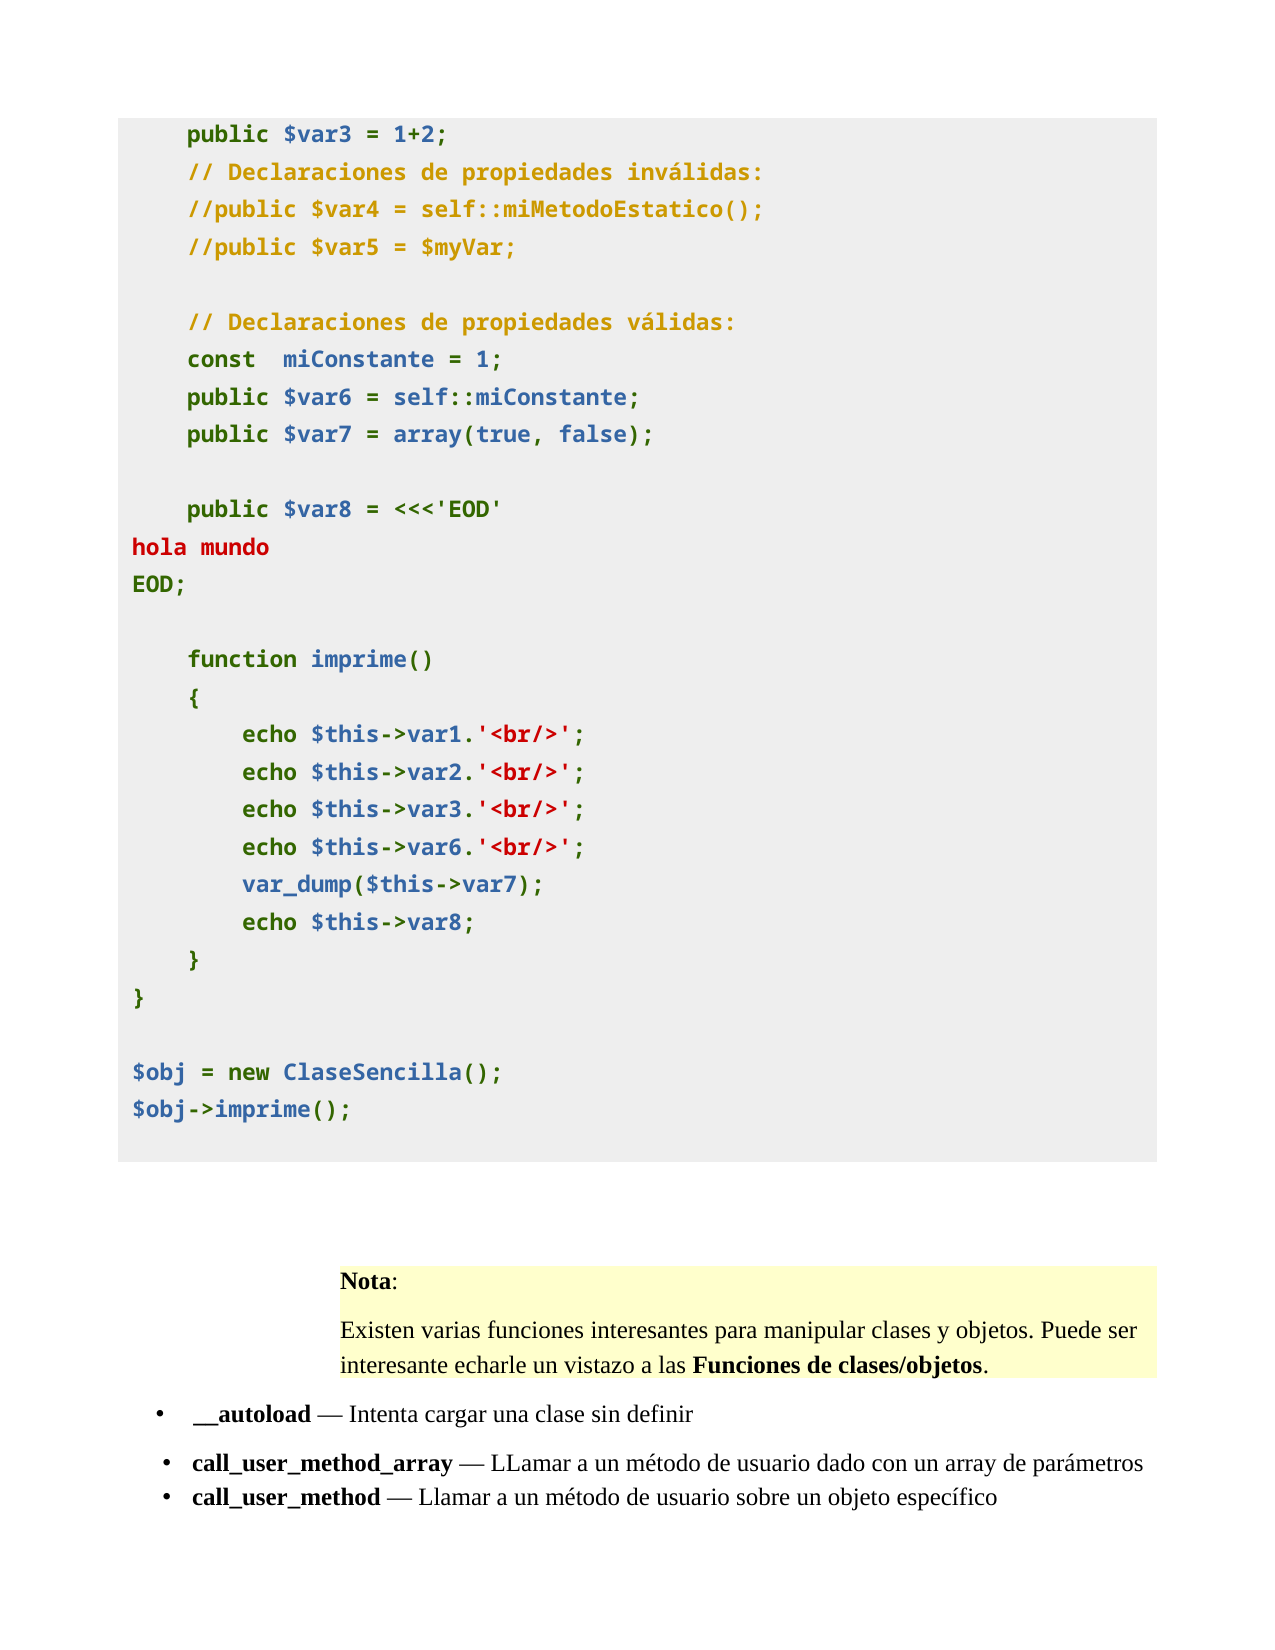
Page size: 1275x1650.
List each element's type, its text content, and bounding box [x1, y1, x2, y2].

text public $var3 = 1+2; [118, 118, 1157, 149]
text //public $var4 = self::miMetodoEstatico(); [118, 193, 1157, 224]
text var_dump($this->var7); [118, 868, 1157, 899]
text hola mundo [118, 531, 1157, 562]
text //public $var5 = $myVar; [118, 231, 1157, 262]
text echo $this->var2.'<br/>'; [118, 756, 1157, 787]
text echo $this->var6.'<br/>'; [118, 831, 1157, 862]
text // Declaraciones de propiedades inválidas: [118, 156, 1157, 187]
text public $var6 = self::miConstante; [118, 381, 1157, 412]
text } [118, 981, 1157, 1012]
text echo $this->var3.'<br/>'; [118, 793, 1157, 824]
text // Declaraciones de propiedades válidas: [118, 306, 1157, 337]
text $obj = new ClaseSencilla(); [118, 1056, 1157, 1087]
text $obj->imprime(); [118, 1093, 1157, 1124]
text } [118, 943, 1157, 974]
text EOD; [118, 568, 1157, 599]
text public $var7 = array(true, false); [118, 418, 1157, 449]
list call_user_method — Llamar a un método de usuario sobre un objeto específico [162, 1482, 1157, 1511]
text Nota: [340, 1266, 1157, 1295]
text echo $this->var8; [118, 906, 1157, 937]
list call_user_method_array — LLamar a un método de usuario dado con un array de parámetros [162, 1448, 1157, 1477]
text Existen varias funciones interesantes para manipular clases y objetos. Puede ser interesante echarle un vistazo a las Funciones de clases/objetos. [340, 1315, 1157, 1378]
text { [118, 681, 1157, 712]
text echo $this->var1.'<br/>'; [118, 718, 1157, 749]
text public $var8 = <<<'EOD' [118, 493, 1157, 524]
text const miConstante = 1; [118, 343, 1157, 374]
text function imprime() [118, 643, 1157, 674]
list __autoload — Intenta cargar una clase sin definir [156, 1399, 1157, 1428]
